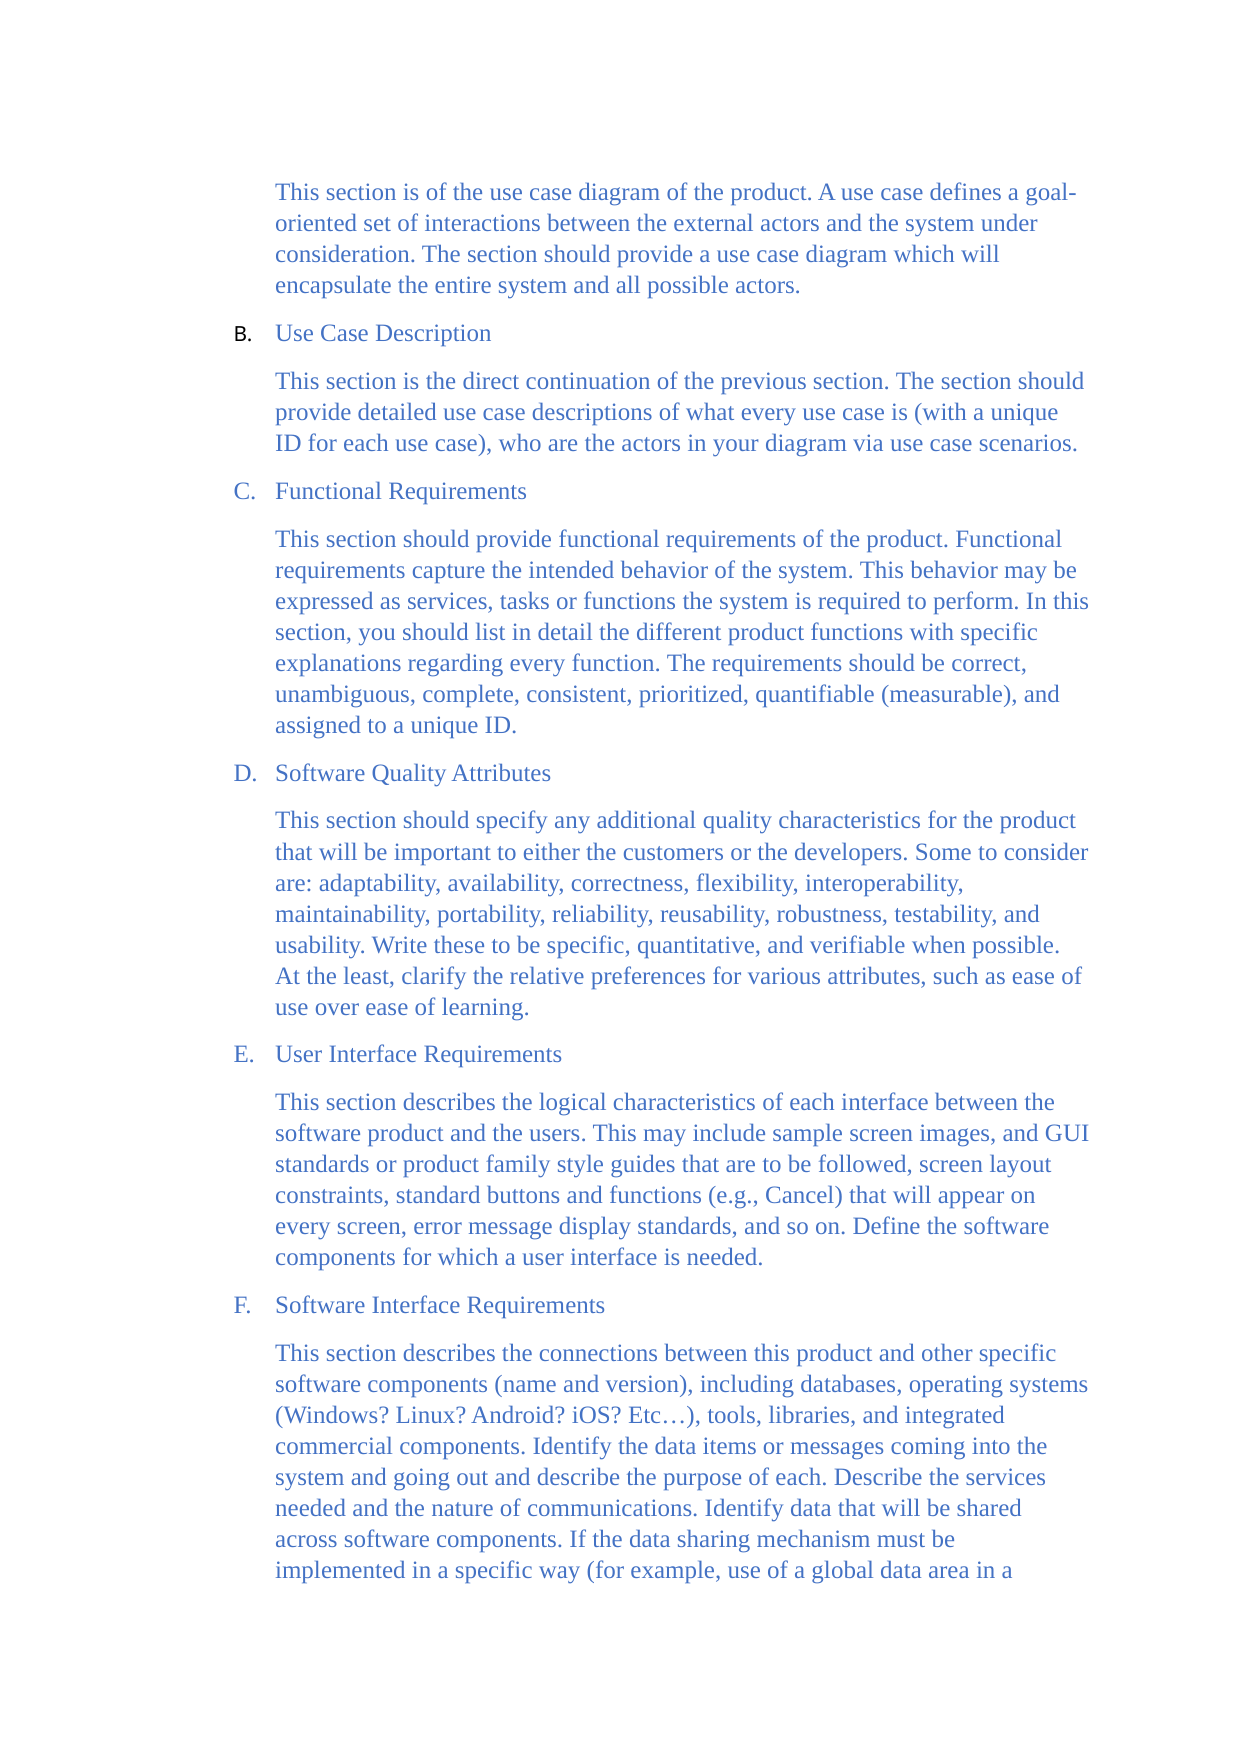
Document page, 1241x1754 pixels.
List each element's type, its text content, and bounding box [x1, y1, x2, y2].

list Software Quality Attributes [233, 758, 1090, 787]
list This section is of the use case diagram of the product. A use case defines a goal-oriented set of interactions between the external actors and the system under consideration. The section should provide a use case diagram which will encapsulate the entire system and all possible actors. [275, 177, 1090, 299]
list This section should specify any additional quality characteristics for the product that will be important to either the customers or the developers. Some to consider are: adaptability, availability, correctness, flexibility, interoperability, maintainability, portability, reliability, reusability, robustness, testability, and usability. Write these to be specific, quantitative, and verifiable when possible. At the least, clarify the relative preferences for various attributes, such as ease of use over ease of learning. [275, 806, 1090, 1021]
list This section describes the connections between this product and other specific software components (name and version), including databases, operating systems (Windows? Linux? Android? iOS? Etc…), tools, libraries, and integrated commercial components. Identify the data items or messages coming into the system and going out and describe the purpose of each. Describe the services needed and the nature of communications. Identify data that will be shared across software components. If the data sharing mechanism must be implemented in a specific way (for example, use of a global data area in a [275, 1338, 1090, 1584]
list Functional Requirements [233, 476, 1090, 505]
list Software Interface Requirements [233, 1290, 1090, 1319]
list This section should provide functional requirements of the product. Functional requirements capture the intended behavior of the system. This behavior may be expressed as services, tasks or functions the system is required to perform. In this section, you should list in detail the different product functions with specific explanations regarding every function. The requirements should be correct, unambiguous, complete, consistent, prioritized, quantifiable (measurable), and assigned to a unique ID. [275, 524, 1090, 739]
list User Interface Requirements [233, 1039, 1090, 1068]
list This section is the direct continuation of the previous section. The section should provide detailed use case descriptions of what every use case is (with a unique ID for each use case), who are the actors in your diagram via use case scenarios. [275, 366, 1090, 457]
list This section describes the logical characteristics of each interface between the software product and the users. This may include sample screen images, and GUI standards or product family style guides that are to be followed, screen layout constraints, standard buttons and functions (e.g., Cancel) that will appear on every screen, error message display standards, and so on. Define the software components for which a user interface is needed. [275, 1087, 1090, 1271]
list Use Case Description [233, 318, 1090, 347]
